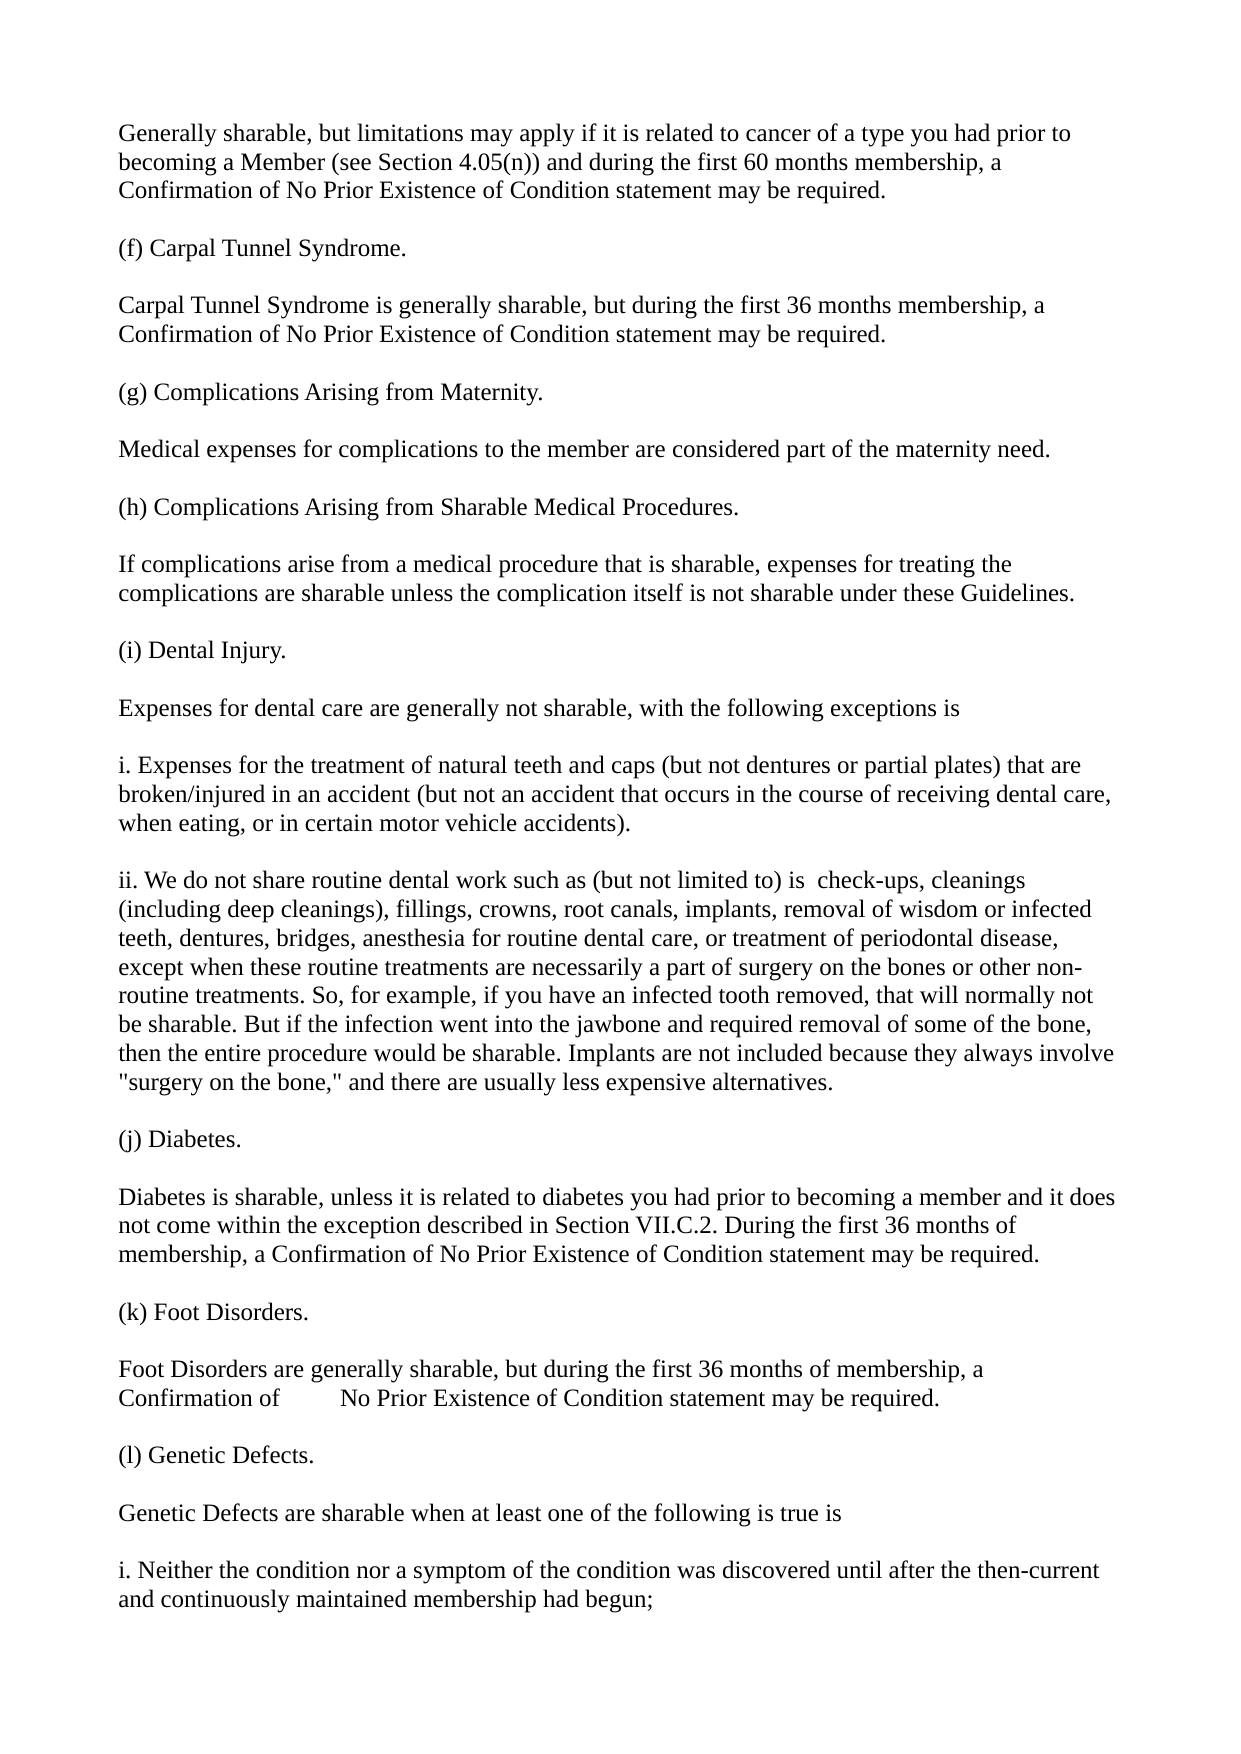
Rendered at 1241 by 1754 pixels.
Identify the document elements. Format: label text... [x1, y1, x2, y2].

text (h) Complications Arising from Sharable Medical Procedures. [118, 492, 1122, 521]
text If complications arise from a medical procedure that is sharable, expenses for treating the complications are sharable unless the complication itself is not sharable under these Guidelines. [118, 549, 1122, 607]
text (l) Genetic Defects. [118, 1441, 1122, 1469]
text (i) Dental Injury. [118, 636, 1122, 664]
text Expenses for dental care are generally not sharable, with the following exceptions is [118, 693, 1122, 722]
text (j) Diabetes. [118, 1124, 1122, 1153]
text ii. We do not share routine dental work such as (but not limited to) is check-ups, cleanings (including deep cleanings), fillings, crowns, root canals, implants, removal of wisdom or infected teeth, dentures, bridges, anesthesia for routine dental care, or treatment of periodontal disease, except when these routine treatments are necessarily a part of surgery on the bones or other non-routine treatments. So, for example, if you have an infected tooth removed, that will normally not be sharable. But if the infection went into the jawbone and required removal of some of the bone, then the entire procedure would be sharable. Implants are not included because they always involve "surgery on the bone," and there are usually less expensive alternatives. [118, 866, 1122, 1096]
text Confirmation of No Prior Existence of Condition statement may be required. [118, 319, 1122, 348]
text Generally sharable, but limitations may apply if it is related to cancer of a type you had prior to becoming a Member (see Section 4.05(n)) and during the first 60 months membership, a Confirmation of No Prior Existence of Condition statement may be required. [118, 118, 1122, 204]
text Medical expenses for complications to the member are considered part of the maternity need. [118, 434, 1122, 463]
text Genetic Defects are sharable when at least one of the following is true is [118, 1498, 1122, 1527]
text (k) Foot Disorders. [118, 1297, 1122, 1326]
text (g) Complications Arising from Maternity. [118, 377, 1122, 406]
text Diabetes is sharable, unless it is related to diabetes you had prior to becoming a member and it does not come within the exception described in Section VII.C.2. During the first 36 months of membership, a Confirmation of No Prior Existence of Condition statement may be required. [118, 1182, 1122, 1268]
text Foot Disorders are generally sharable, but during the first 36 months of membership, a Confirmation of No Prior Existence of Condition statement may be required. [118, 1354, 1122, 1412]
text (f) Carpal Tunnel Syndrome. [118, 233, 1122, 262]
text i. Neither the condition nor a symptom of the condition was discovered until after the then-current and continuously maintained membership had begun; [118, 1556, 1122, 1613]
text i. Expenses for the treatment of natural teeth and caps (but not dentures or partial plates) that are broken/injured in an accident (but not an accident that occurs in the course of receiving dental care, when eating, or in certain motor vehicle accidents). [118, 751, 1122, 837]
text Carpal Tunnel Syndrome is generally sharable, but during the first 36 months membership, a [118, 291, 1122, 319]
